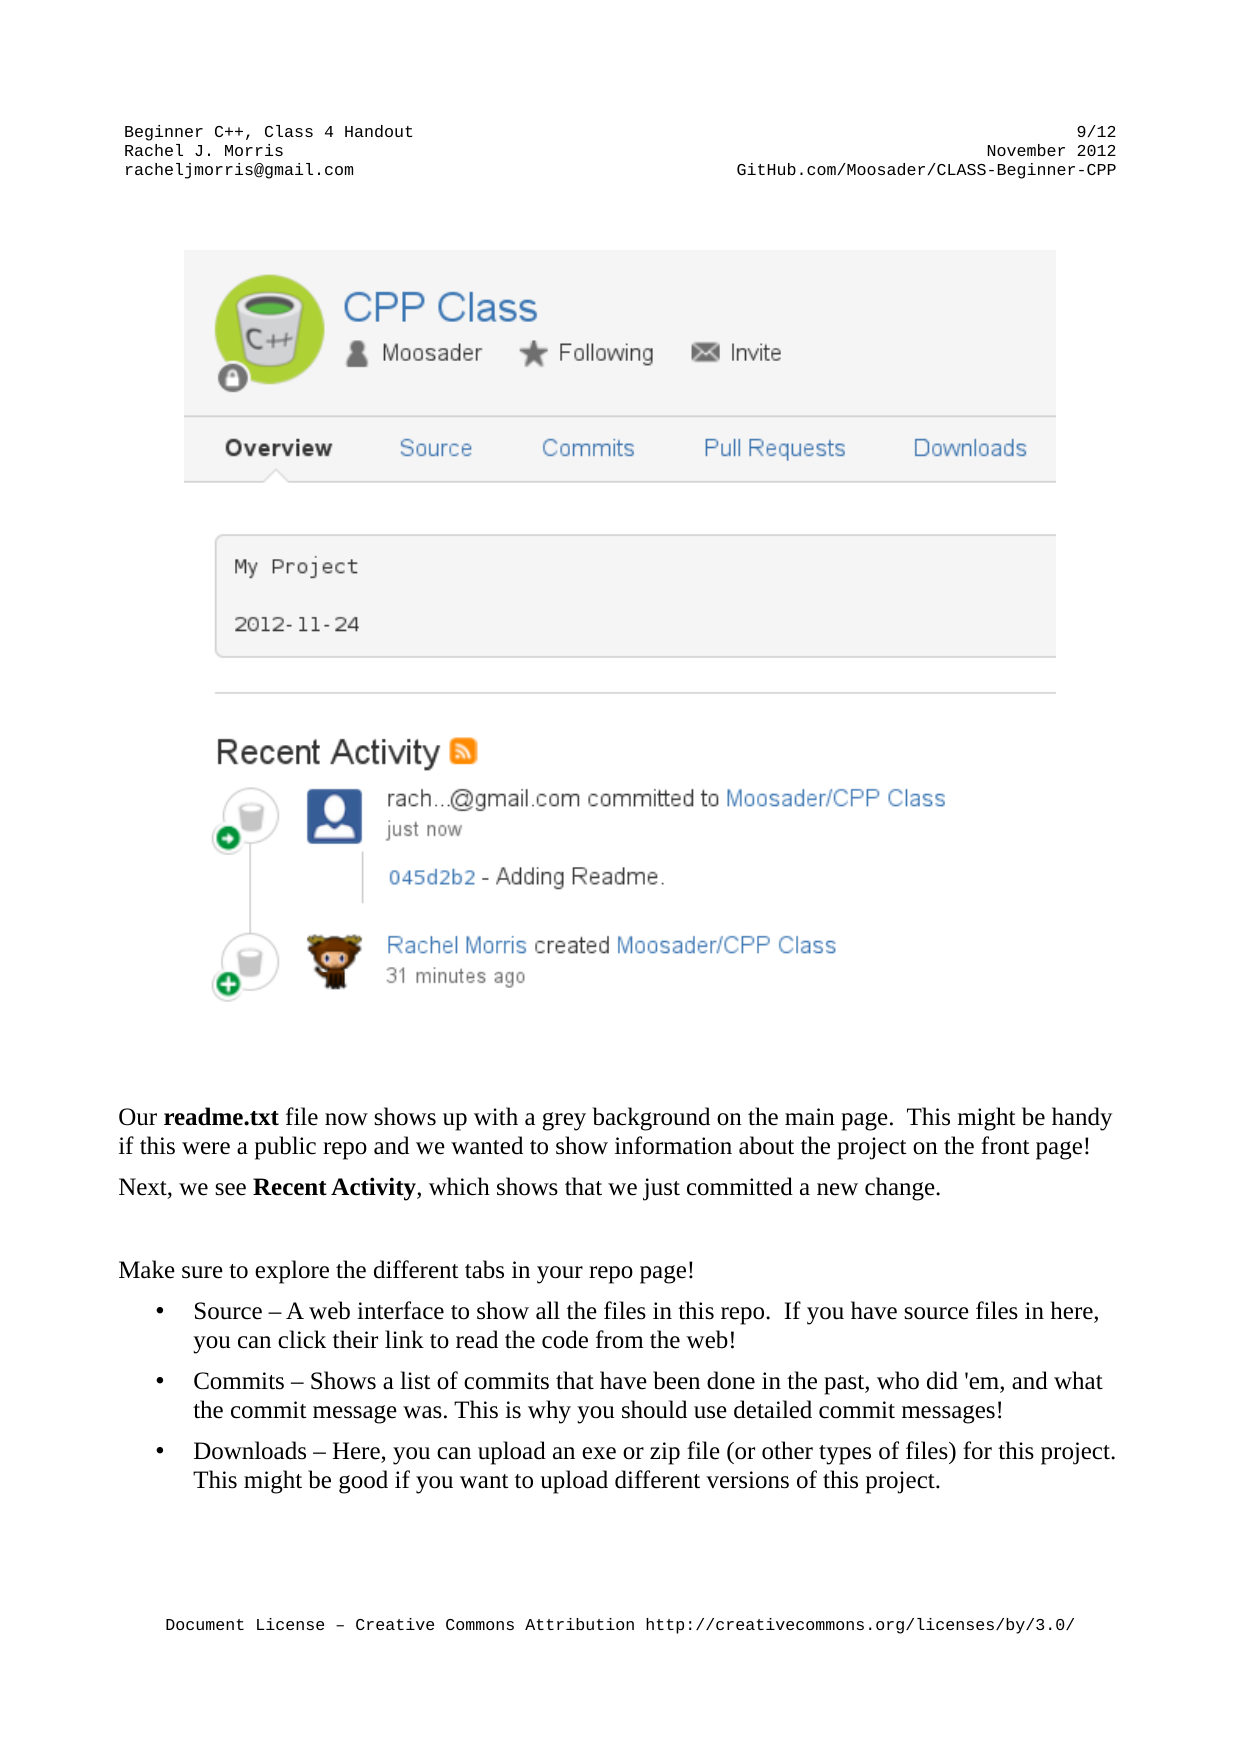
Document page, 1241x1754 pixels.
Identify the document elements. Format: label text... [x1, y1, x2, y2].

list Commits – Shows a list of commits that have been done in the past, who did 'em, and what the commit message was. This is why you should use detailed commit messages! [156, 1366, 1122, 1424]
list Source – A web interface to show all the files in this repo. If you have source files in here, you can click their link to read the code from the web! [156, 1296, 1122, 1354]
text Make sure to explore the different tabs in your repo page! [118, 1255, 1122, 1284]
text Our readme.txt file now shows up with a grey background on the main page. This might be handy if this were a public repo and we wanted to show information about the project on the front page! [118, 1102, 1122, 1160]
text Next, we see Recent Activity, which shows that we just committed a new change. [118, 1172, 1122, 1201]
picture [184, 250, 1056, 1027]
table_header [118, 244, 1122, 1061]
list Downloads – Here, you can upload an exe or zip file (or other types of files) for this project. This might be good if you want to upload different versions of this project. [156, 1436, 1122, 1494]
